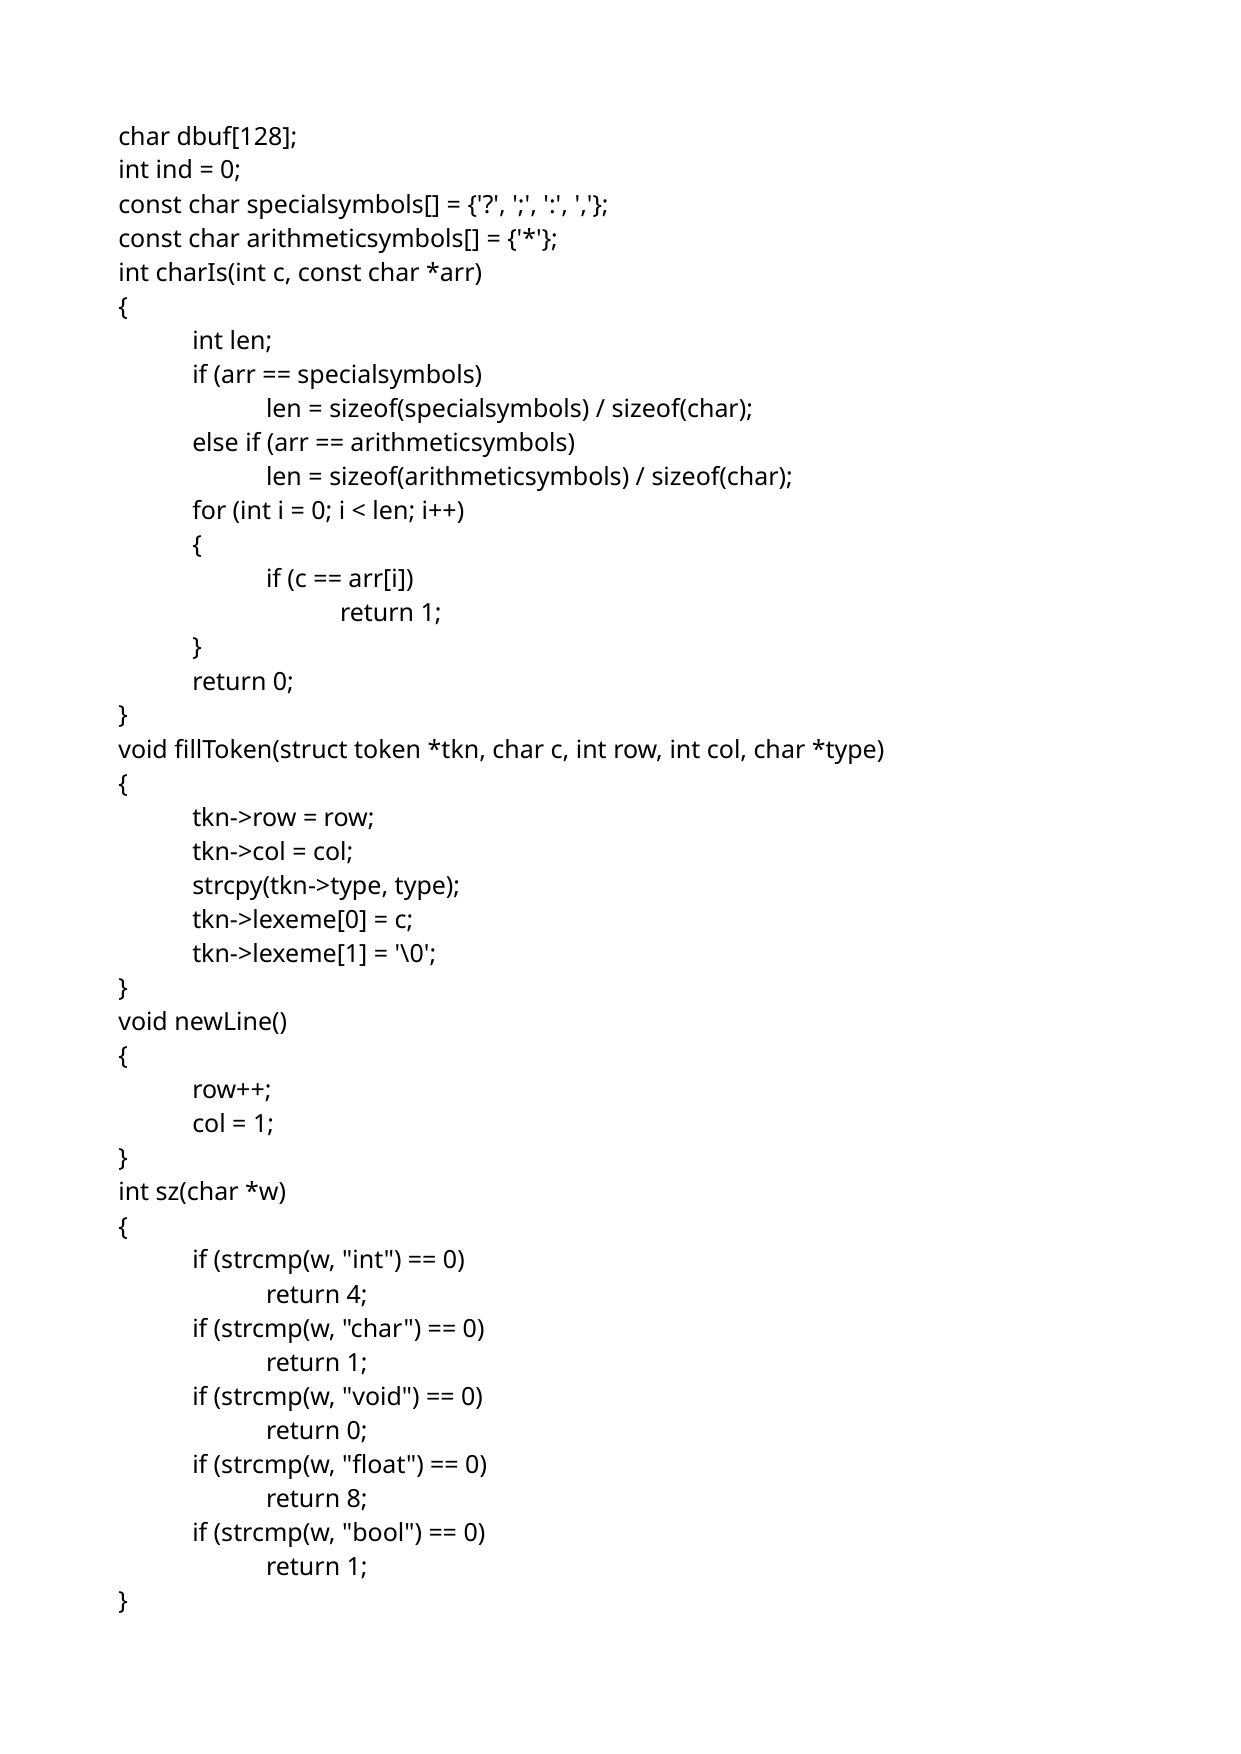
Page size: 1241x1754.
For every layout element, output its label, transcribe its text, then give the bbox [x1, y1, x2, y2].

text int charIs(int c, const char *arr) [118, 254, 1122, 288]
text return 1; [118, 1344, 1122, 1378]
text return 0; [118, 663, 1122, 697]
text const char arithmeticsymbols[] = {'*'}; [118, 220, 1122, 254]
text if (strcmp(w, "bool") == 0) [118, 1515, 1122, 1549]
text len = sizeof(specialsymbols) / sizeof(char); [118, 391, 1122, 425]
text return 1; [118, 1549, 1122, 1583]
text tkn->row = row; [118, 799, 1122, 833]
text const char specialsymbols[] = {'?', ';', ':', ','}; [118, 186, 1122, 220]
text else if (arr == arithmeticsymbols) [118, 425, 1122, 459]
text row++; [118, 1072, 1122, 1106]
text int sz(char *w) [118, 1174, 1122, 1208]
text int ind = 0; [118, 152, 1122, 186]
text tkn->lexeme[0] = c; [118, 902, 1122, 936]
text char dbuf[128]; [118, 118, 1122, 152]
text return 8; [118, 1481, 1122, 1515]
text void fillToken(struct token *tkn, char c, int row, int col, char *type) [118, 731, 1122, 765]
text if (strcmp(w, "char") == 0) [118, 1310, 1122, 1344]
text for (int i = 0; i < len; i++) [118, 493, 1122, 527]
text strcpy(tkn->type, type); [118, 867, 1122, 902]
text tkn->col = col; [118, 833, 1122, 867]
text { [118, 765, 1122, 799]
text if (strcmp(w, "int") == 0) [118, 1242, 1122, 1276]
text if (arr == specialsymbols) [118, 357, 1122, 391]
text if (c == arr[i]) [118, 561, 1122, 595]
text { [118, 288, 1122, 322]
text { [118, 527, 1122, 561]
text tkn->lexeme[1] = '\0'; [118, 936, 1122, 970]
text } [118, 970, 1122, 1004]
text { [118, 1208, 1122, 1242]
text } [118, 1583, 1122, 1617]
text return 0; [118, 1412, 1122, 1447]
text if (strcmp(w, "float") == 0) [118, 1447, 1122, 1481]
text } [118, 629, 1122, 663]
text { [118, 1038, 1122, 1072]
text return 4; [118, 1276, 1122, 1310]
text int len; [118, 322, 1122, 357]
text return 1; [118, 595, 1122, 629]
text } [118, 697, 1122, 731]
text len = sizeof(arithmeticsymbols) / sizeof(char); [118, 459, 1122, 493]
text if (strcmp(w, "void") == 0) [118, 1378, 1122, 1412]
text col = 1; [118, 1106, 1122, 1140]
text } [118, 1140, 1122, 1174]
text void newLine() [118, 1004, 1122, 1038]
